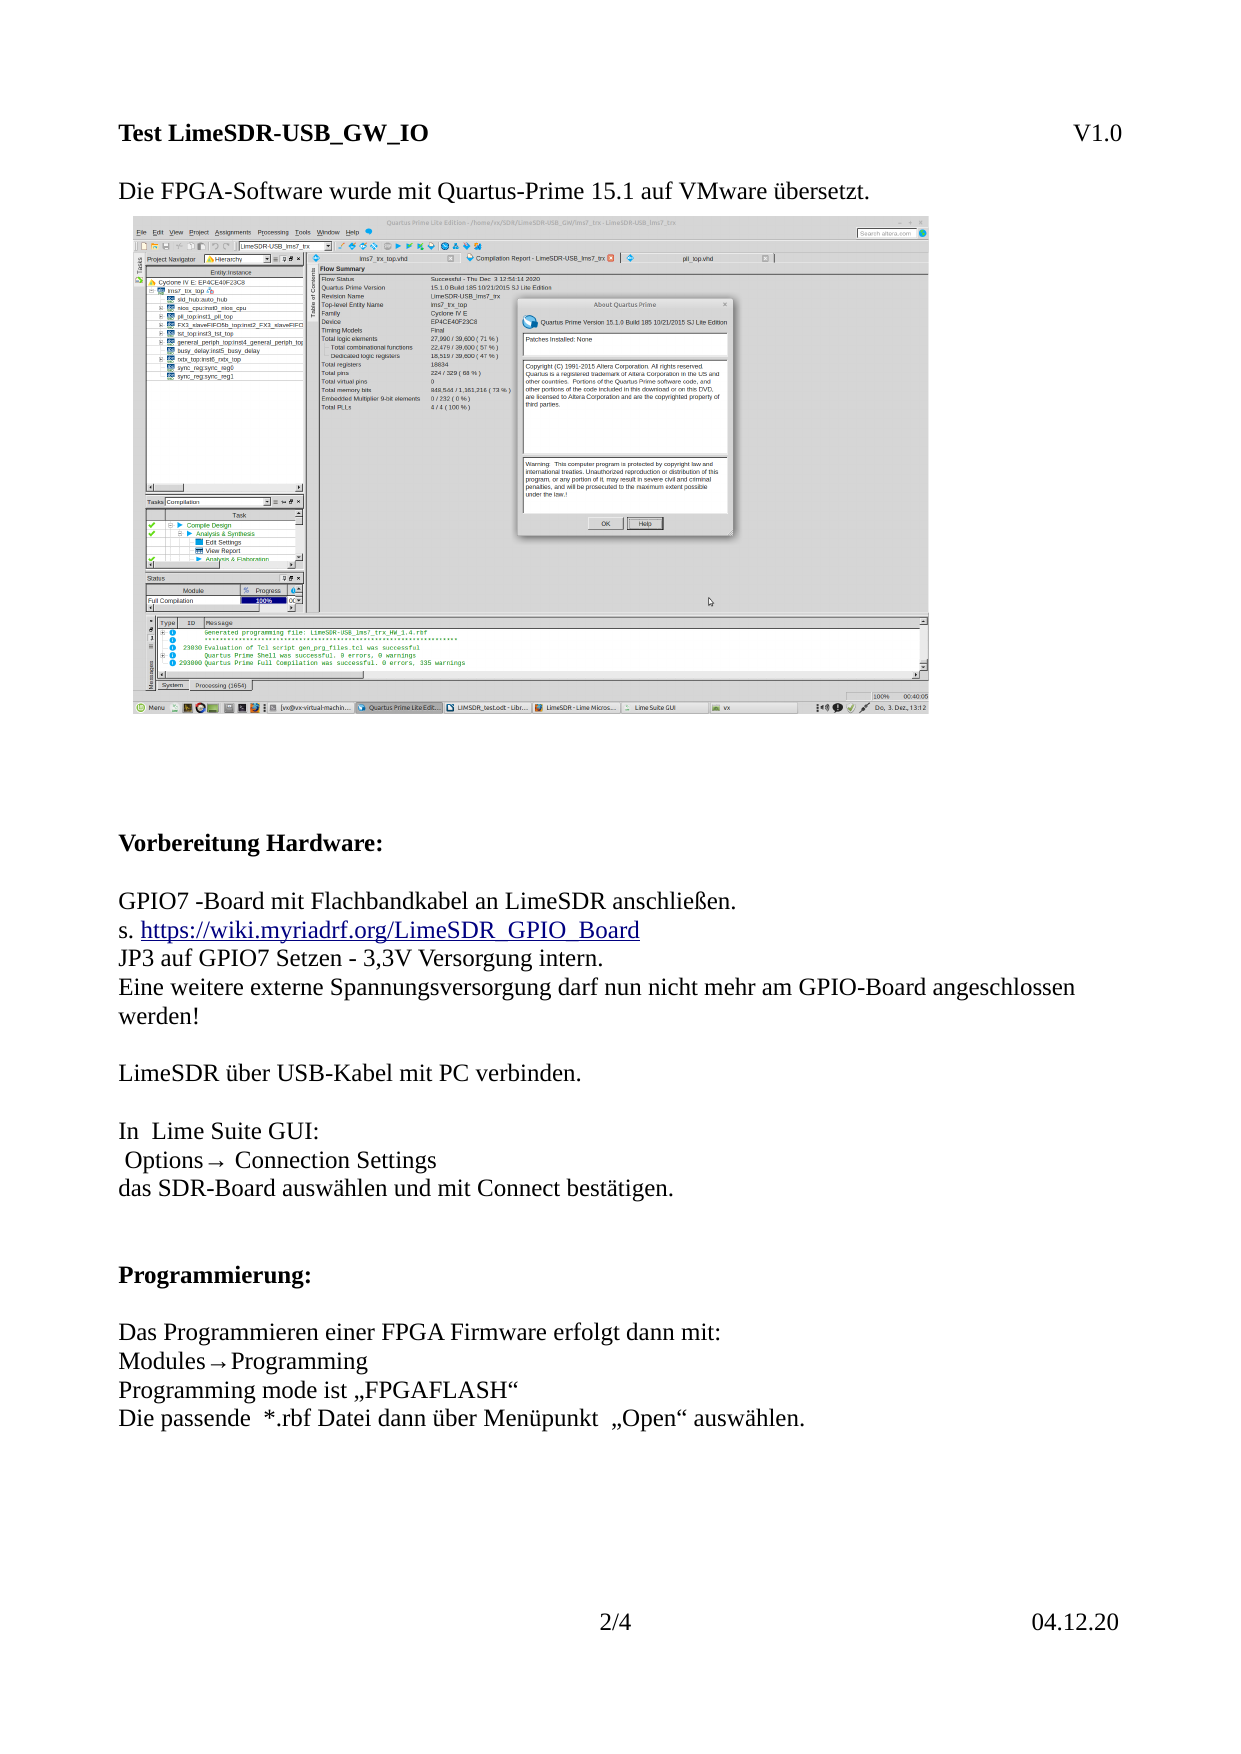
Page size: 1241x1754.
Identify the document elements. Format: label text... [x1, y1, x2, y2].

text Vorbereitung Hardware: [118, 828, 1122, 857]
text Eine weitere externe Spannungsversorgung darf nun nicht mehr am GPIO-Board angeschlossen werden! [118, 972, 1122, 1030]
text In Lime Suite GUI: [118, 1116, 1122, 1145]
text JP3 auf GPIO7 Setzen - 3,3V Versorgung intern. [118, 943, 1122, 972]
text Programming mode ist „FPGAFLASH“ [118, 1375, 1122, 1403]
text Options→ Connection Settings [118, 1145, 1122, 1173]
text Das Programmieren einer FPGA Firmware erfolgt dann mit: [118, 1317, 1122, 1346]
text s. https://wiki.myriadrf.org/LimeSDR_GPIO_Board [118, 915, 1122, 943]
text Modules→Programming [118, 1346, 1122, 1375]
picture [133, 216, 929, 714]
text Die passende *.rbf Datei dann über Menüpunkt „Open“ auswählen. [118, 1403, 1122, 1432]
text LimeSDR über USB-Kabel mit PC verbinden. [118, 1058, 1122, 1087]
text GPIO7 -Board mit Flachbandkabel an LimeSDR anschließen. [118, 886, 1122, 915]
text Die FPGA-Software wurde mit Quartus-Prime 15.1 auf VMware übersetzt. [118, 176, 1122, 205]
text Programmierung: [118, 1260, 1122, 1288]
text das SDR-Board auswählen und mit Connect bestätigen. [118, 1173, 1122, 1202]
